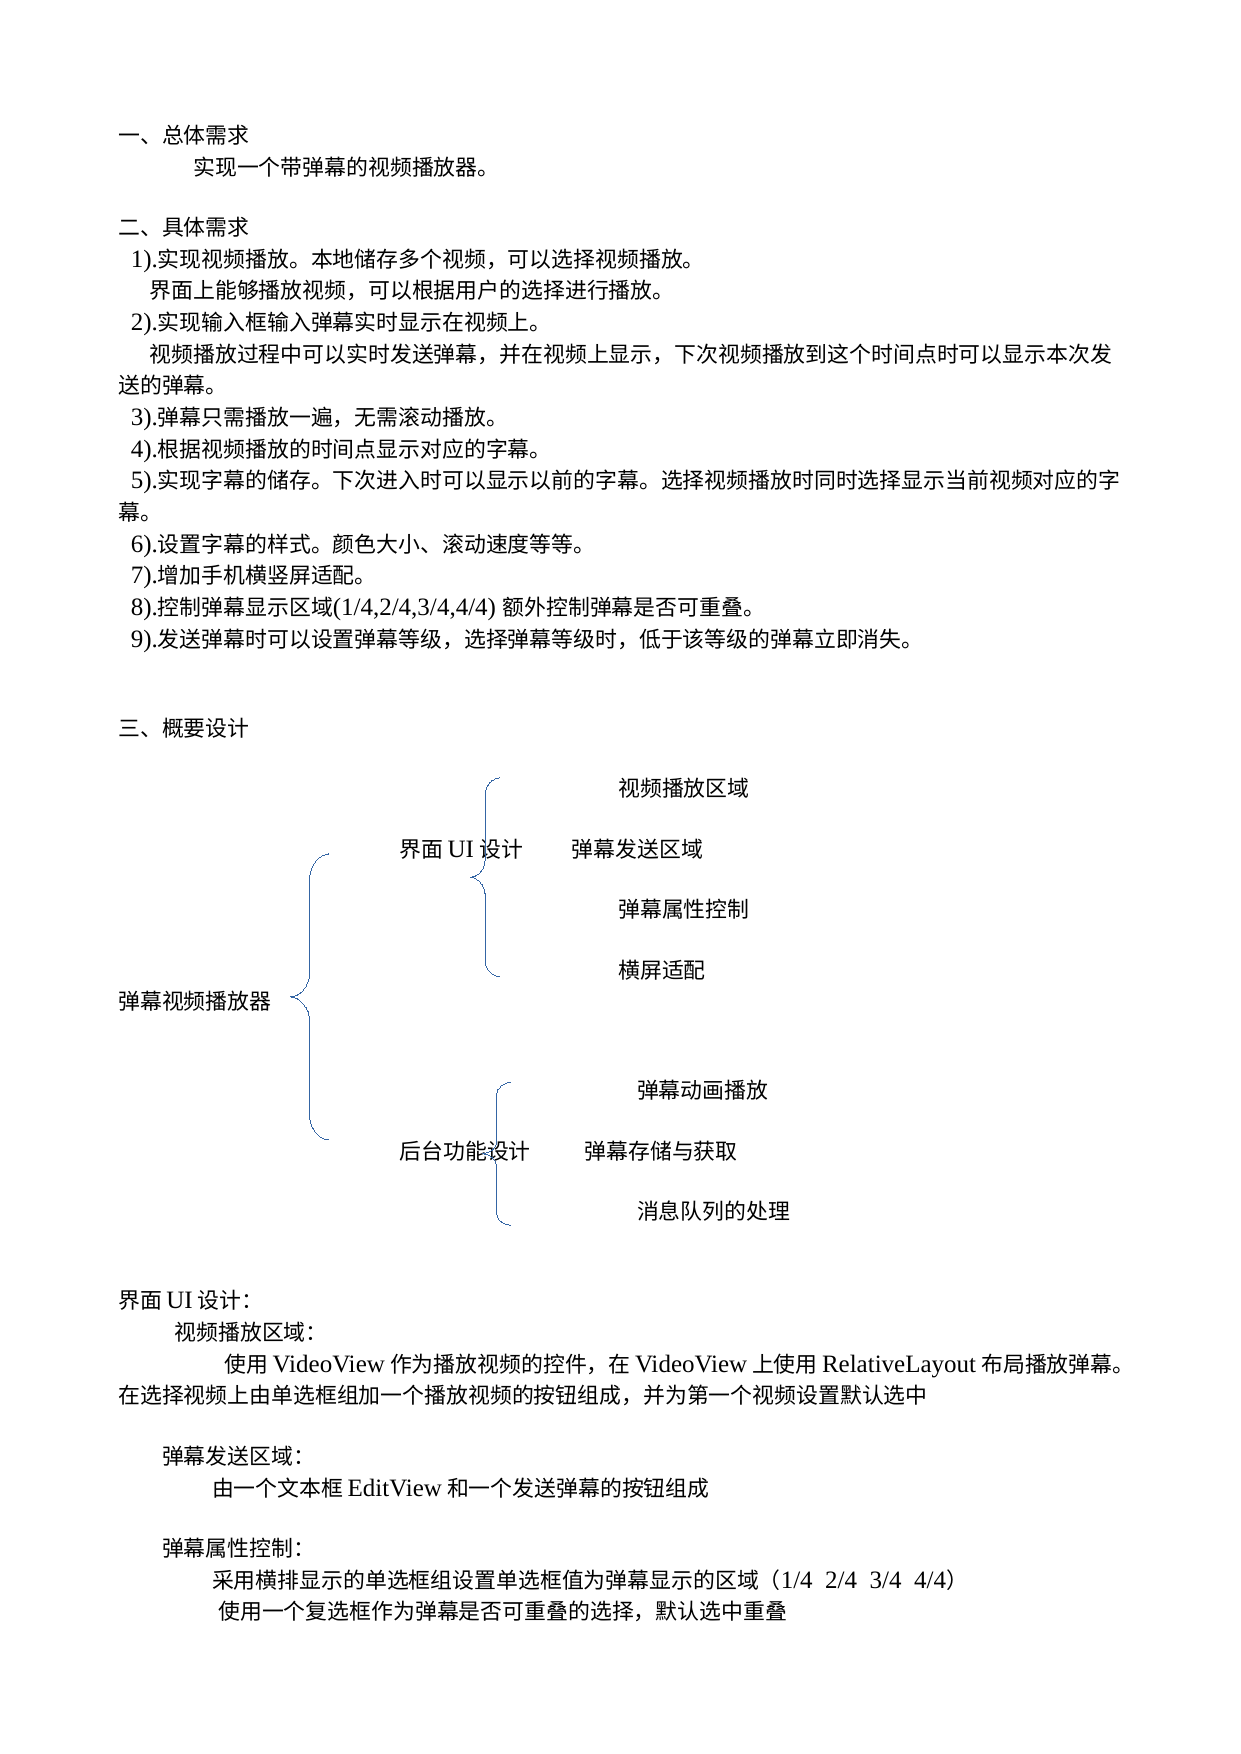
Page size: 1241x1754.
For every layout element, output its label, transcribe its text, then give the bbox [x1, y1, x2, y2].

text 视频播放过程中可以实时发送弹幕，并在视频上显示，下次视频播放到这个时间点时可以显示本次发送的弹幕。 [118, 337, 1122, 400]
text 弹幕动画播放 [310, 1073, 1122, 1105]
text 消息队列的处理 [118, 1194, 1122, 1226]
text 2).实现输入框输入弹幕实时显示在视频上。 [118, 305, 1122, 337]
text 横屏适配 [118, 953, 1122, 984]
text 7).增加手机横竖屏适配。 [118, 558, 1122, 590]
text 视频播放区域 [118, 771, 1122, 803]
text 9).发送弹幕时可以设置弹幕等级，选择弹幕等级时，低于该等级的弹幕立即消失。 [118, 622, 1122, 653]
text 后台功能设计 弹幕存储与获取 [118, 1134, 1122, 1166]
text 三、概要设计 [118, 711, 1122, 743]
text 由一个文本框EditView和一个发送弹幕的按钮组成 [118, 1471, 1122, 1502]
text 1).实现视频播放。本地储存多个视频，可以选择视频播放。 [118, 242, 1122, 273]
text 采用横排显示的单选框组设置单选框值为弹幕显示的区域（1/4 2/4 3/4 4/4） [118, 1563, 1122, 1594]
text [310, 892, 485, 924]
text 6).设置字幕的样式。颜色大小、滚动速度等等。 [118, 527, 1122, 558]
text 二、具体需求 [118, 210, 1122, 242]
text 界面UI设计： [118, 1283, 1122, 1315]
text 4).根据视频播放的时间点显示对应的字幕。 [118, 432, 1122, 463]
text 弹幕视频播放器 [118, 984, 1122, 1016]
text [118, 892, 309, 924]
text [118, 1073, 309, 1105]
text 弹幕发送区域： [118, 1439, 1122, 1471]
text 实现一个带弹幕的视频播放器。 [118, 150, 1122, 181]
text 一、总体需求 [118, 118, 1122, 150]
text 3).弹幕只需播放一遍，无需滚动播放。 [118, 400, 1122, 432]
text 8).控制弹幕显示区域(1/4,2/4,3/4,4/4) 额外控制弹幕是否可重叠。 [118, 590, 1122, 622]
text 界面上能够播放视频，可以根据用户的选择进行播放。 [118, 273, 1122, 305]
text 视频播放区域： [118, 1315, 1122, 1347]
text 界面UI设计 弹幕发送区域 [118, 832, 1122, 863]
text 使用一个复选框作为弹幕是否可重叠的选择，默认选中重叠 [118, 1594, 1122, 1626]
text 5).实现字幕的储存。下次进入时可以显示以前的字幕。选择视频播放时同时选择显示当前视频对应的字幕。 [118, 463, 1122, 527]
text 使用VideoView作为播放视频的控件，在VideoView上使用RelativeLayout布局播放弹幕。在选择视频上由单选框组加一个播放视频的按钮组成，并为第一个视频设置默认选中 [118, 1347, 1122, 1410]
text 弹幕属性控制： [118, 1531, 1122, 1563]
text 弹幕属性控制 [485, 892, 1122, 924]
